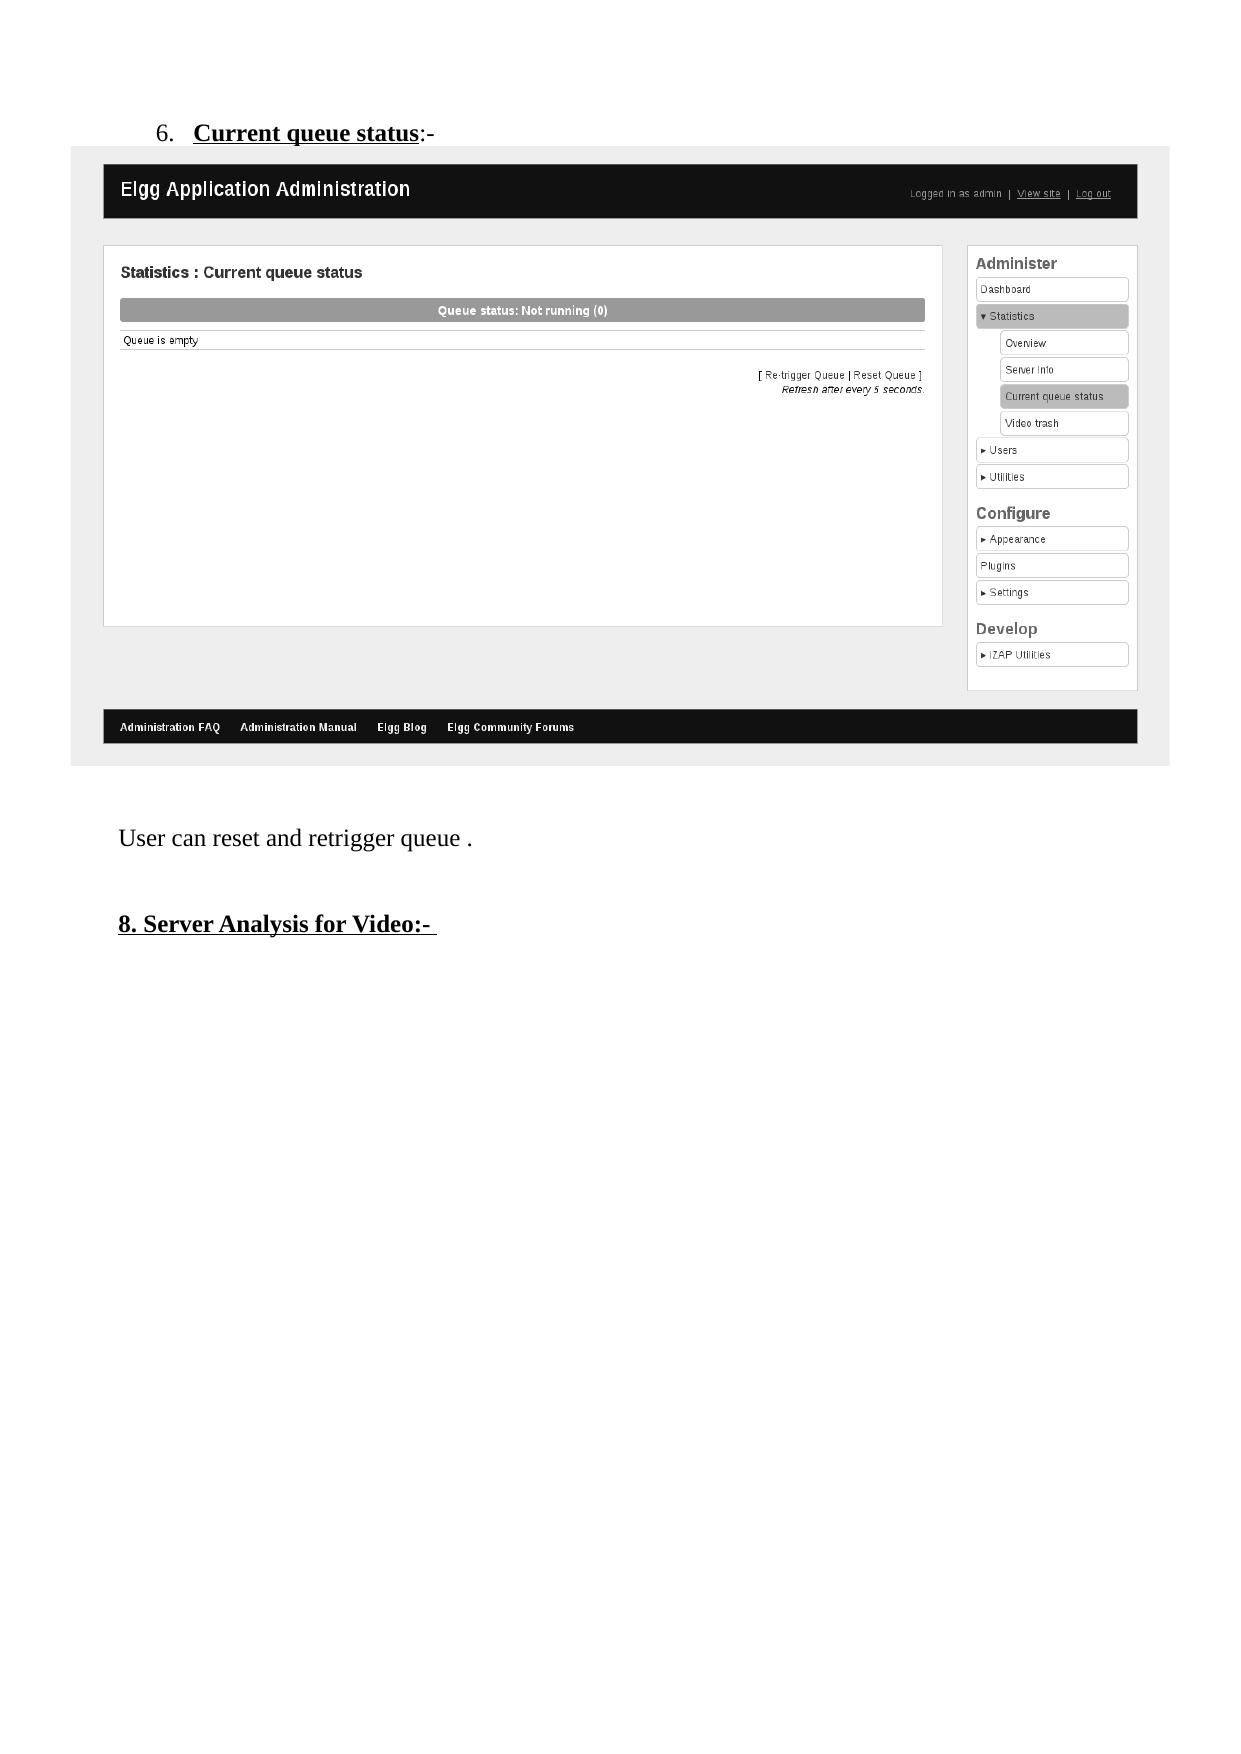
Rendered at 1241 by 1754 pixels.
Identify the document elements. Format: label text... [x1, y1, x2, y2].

text 8. Server Analysis for Video:- [118, 909, 1122, 938]
picture [70, 146, 1170, 766]
list Current queue status:- [156, 118, 1122, 146]
text User can reset and retrigger queue . [118, 823, 1122, 851]
